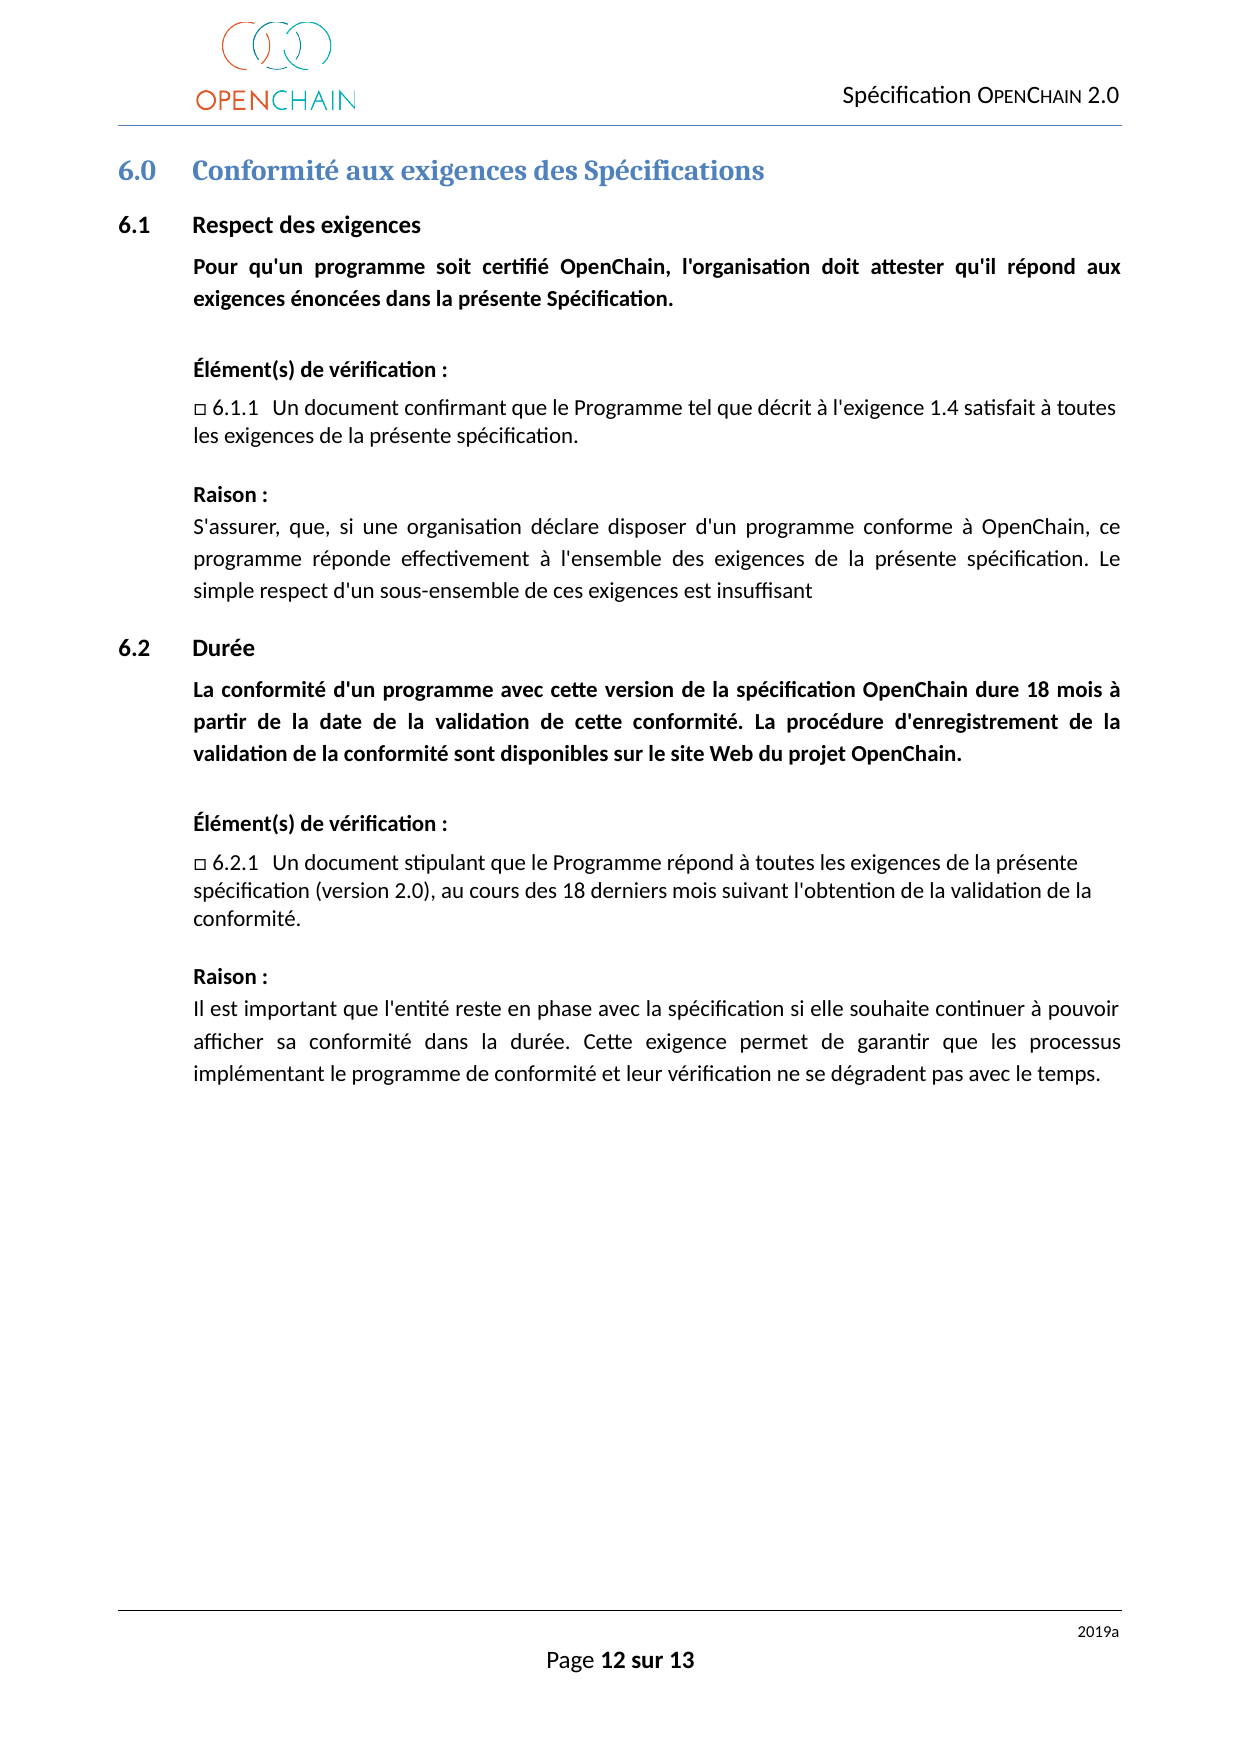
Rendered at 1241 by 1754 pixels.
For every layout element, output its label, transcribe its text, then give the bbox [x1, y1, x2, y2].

title Élément(s) de vérification : [193, 809, 1122, 838]
picture [196, 22, 355, 111]
title Raison : [193, 962, 1122, 990]
text Pour qu'un programme soit certifié OpenChain, l'organisation doit attester qu'il répond aux exigences énoncées dans la présente Spécification. [193, 252, 1122, 312]
subtitle Un document confirmant que le Programme tel que décrit à l'exigence 1.4 satisfait à toutes les exigences de la présente spécification. [193, 393, 1122, 449]
title Élément(s) de vérification : [193, 355, 1122, 383]
title Raison : [193, 480, 1122, 508]
subtitle Durée [118, 632, 1122, 662]
text Il est important que l'entité reste en phase avec la spécification si elle souhaite continuer à pouvoir afficher sa conformité dans la durée. Cette exigence permet de garantir que les processus implémentant le programme de conformité et leur vérification ne se dégradent pas avec le temps. [193, 994, 1122, 1087]
subtitle Un document stipulant que le Programme répond à toutes les exigences de la présente spécification (version 2.0), au cours des 18 derniers mois suivant l'obtention de la validation de la conformité. [193, 848, 1122, 932]
text La conformité d'un programme avec cette version de la spécification OpenChain dure 18 mois à partir de la date de la validation de cette conformité. La procédure d'enregistrement de la validation de la conformité sont disponibles sur le site Web du projet OpenChain. [193, 675, 1122, 767]
text S'assurer, que, si une organisation déclare disposer d'un programme conforme à OpenChain, ce programme réponde effectivement à l'ensemble des exigences de la présente spécification. Le simple respect d'un sous-ensemble de ces exigences est insuffisant [193, 512, 1122, 604]
subtitle Respect des exigences [118, 209, 1122, 240]
subtitle Conformité aux exigences des Spécifications [118, 154, 1122, 188]
